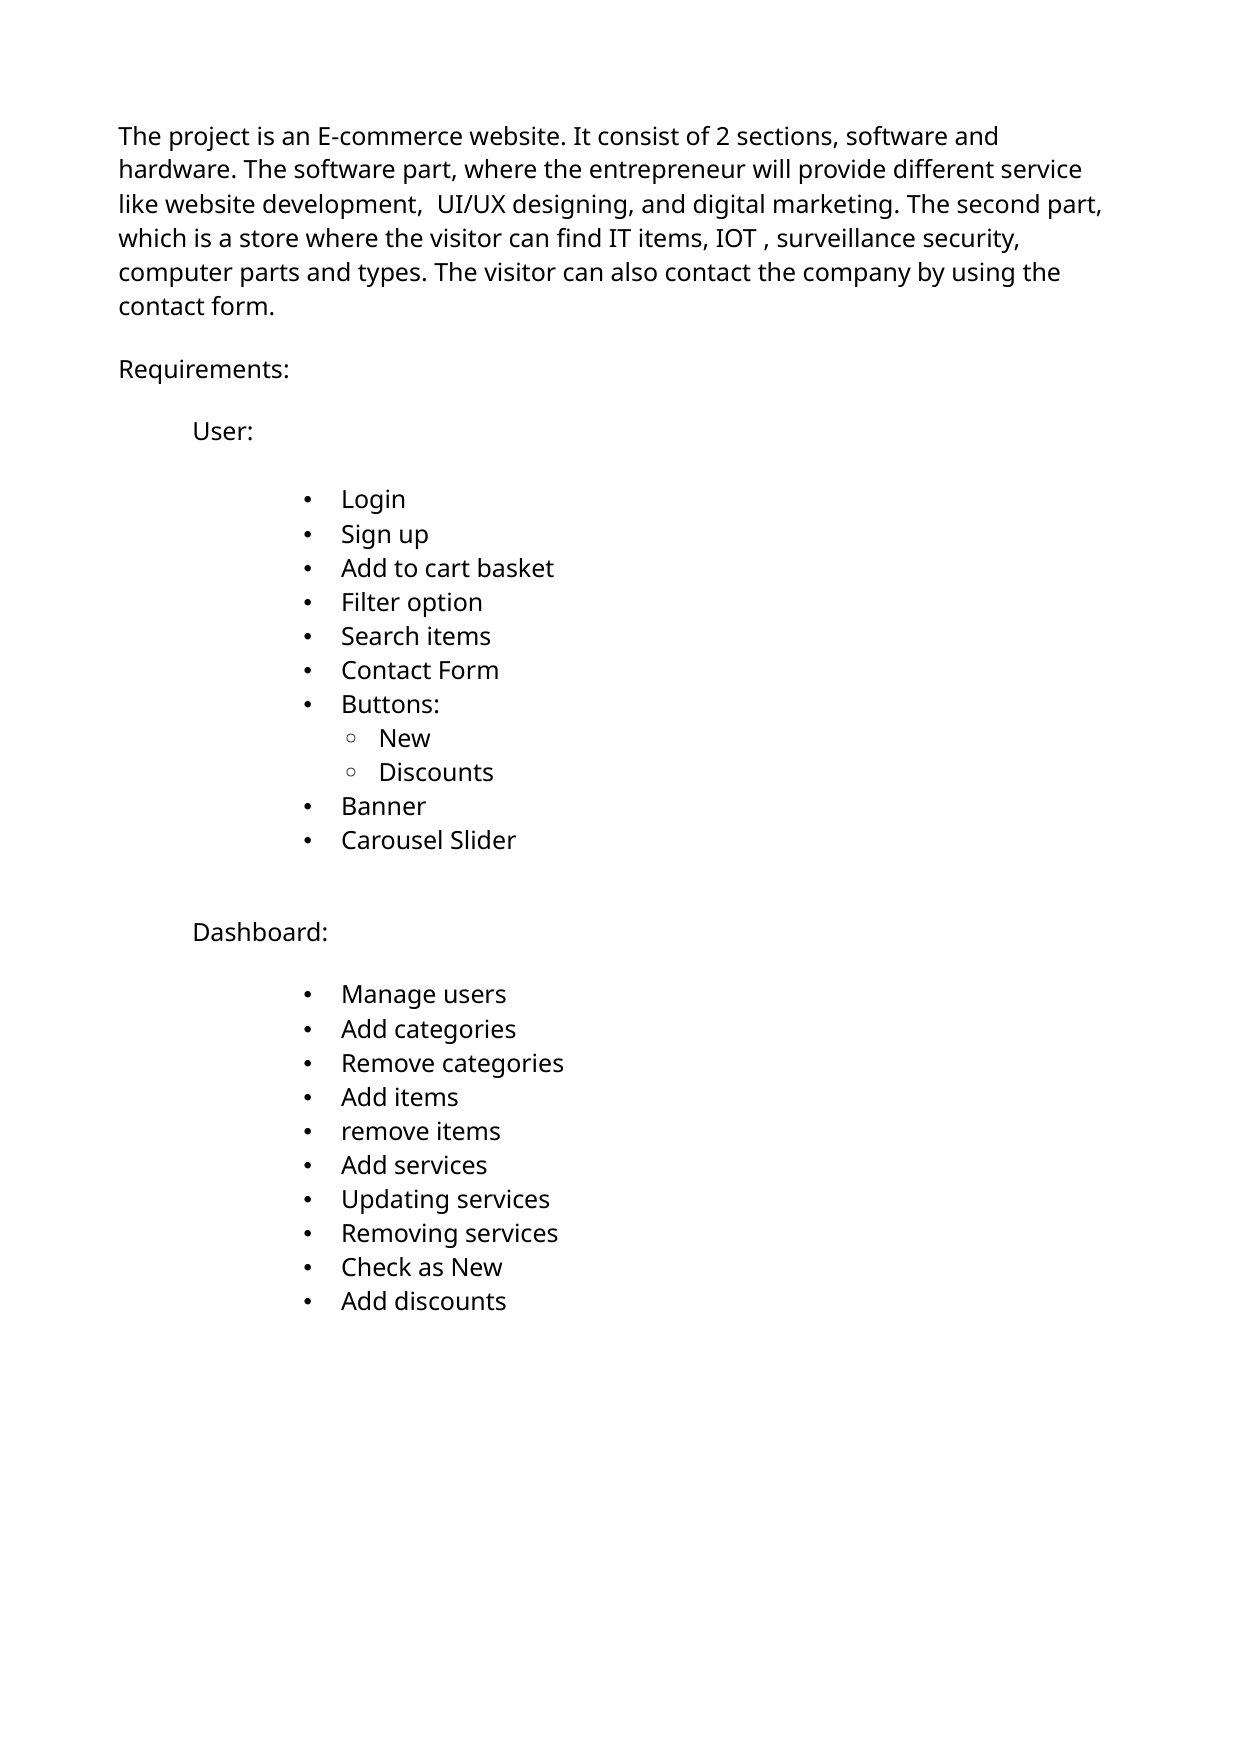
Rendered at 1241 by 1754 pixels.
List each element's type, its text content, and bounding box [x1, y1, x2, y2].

list Add categories [303, 1011, 1122, 1045]
list Carousel Slider [303, 823, 1122, 857]
list Login [303, 482, 1122, 516]
list Add to cart basket [303, 550, 1122, 584]
list Add services [303, 1147, 1122, 1182]
list Remove categories [303, 1045, 1122, 1079]
list remove items [303, 1113, 1122, 1147]
list Banner [303, 789, 1122, 823]
list Discounts [341, 755, 1122, 789]
text User: [118, 414, 1122, 448]
list Manage users [303, 977, 1122, 1011]
list Contact Form [303, 652, 1122, 687]
list Removing services [303, 1216, 1122, 1250]
list New [341, 721, 1122, 755]
text Dashboard: [118, 914, 1122, 948]
list Filter option [303, 584, 1122, 618]
list Sign up [303, 516, 1122, 550]
list Updating services [303, 1182, 1122, 1216]
list Check as New [303, 1250, 1122, 1284]
text Requirements: [118, 351, 1122, 385]
list Buttons: [303, 687, 1122, 721]
list Add discounts [303, 1284, 1122, 1318]
list Search items [303, 618, 1122, 652]
text The project is an E-commerce website. It consist of 2 sections, software and hardware. The software part, where the entrepreneur will provide different service like website development, UI/UX designing, and digital marketing. The second part, which is a store where the visitor can find IT items, IOT , surveillance security, computer parts and types. The visitor can also contact the company by using the contact form. [118, 118, 1122, 322]
list Add items [303, 1079, 1122, 1113]
